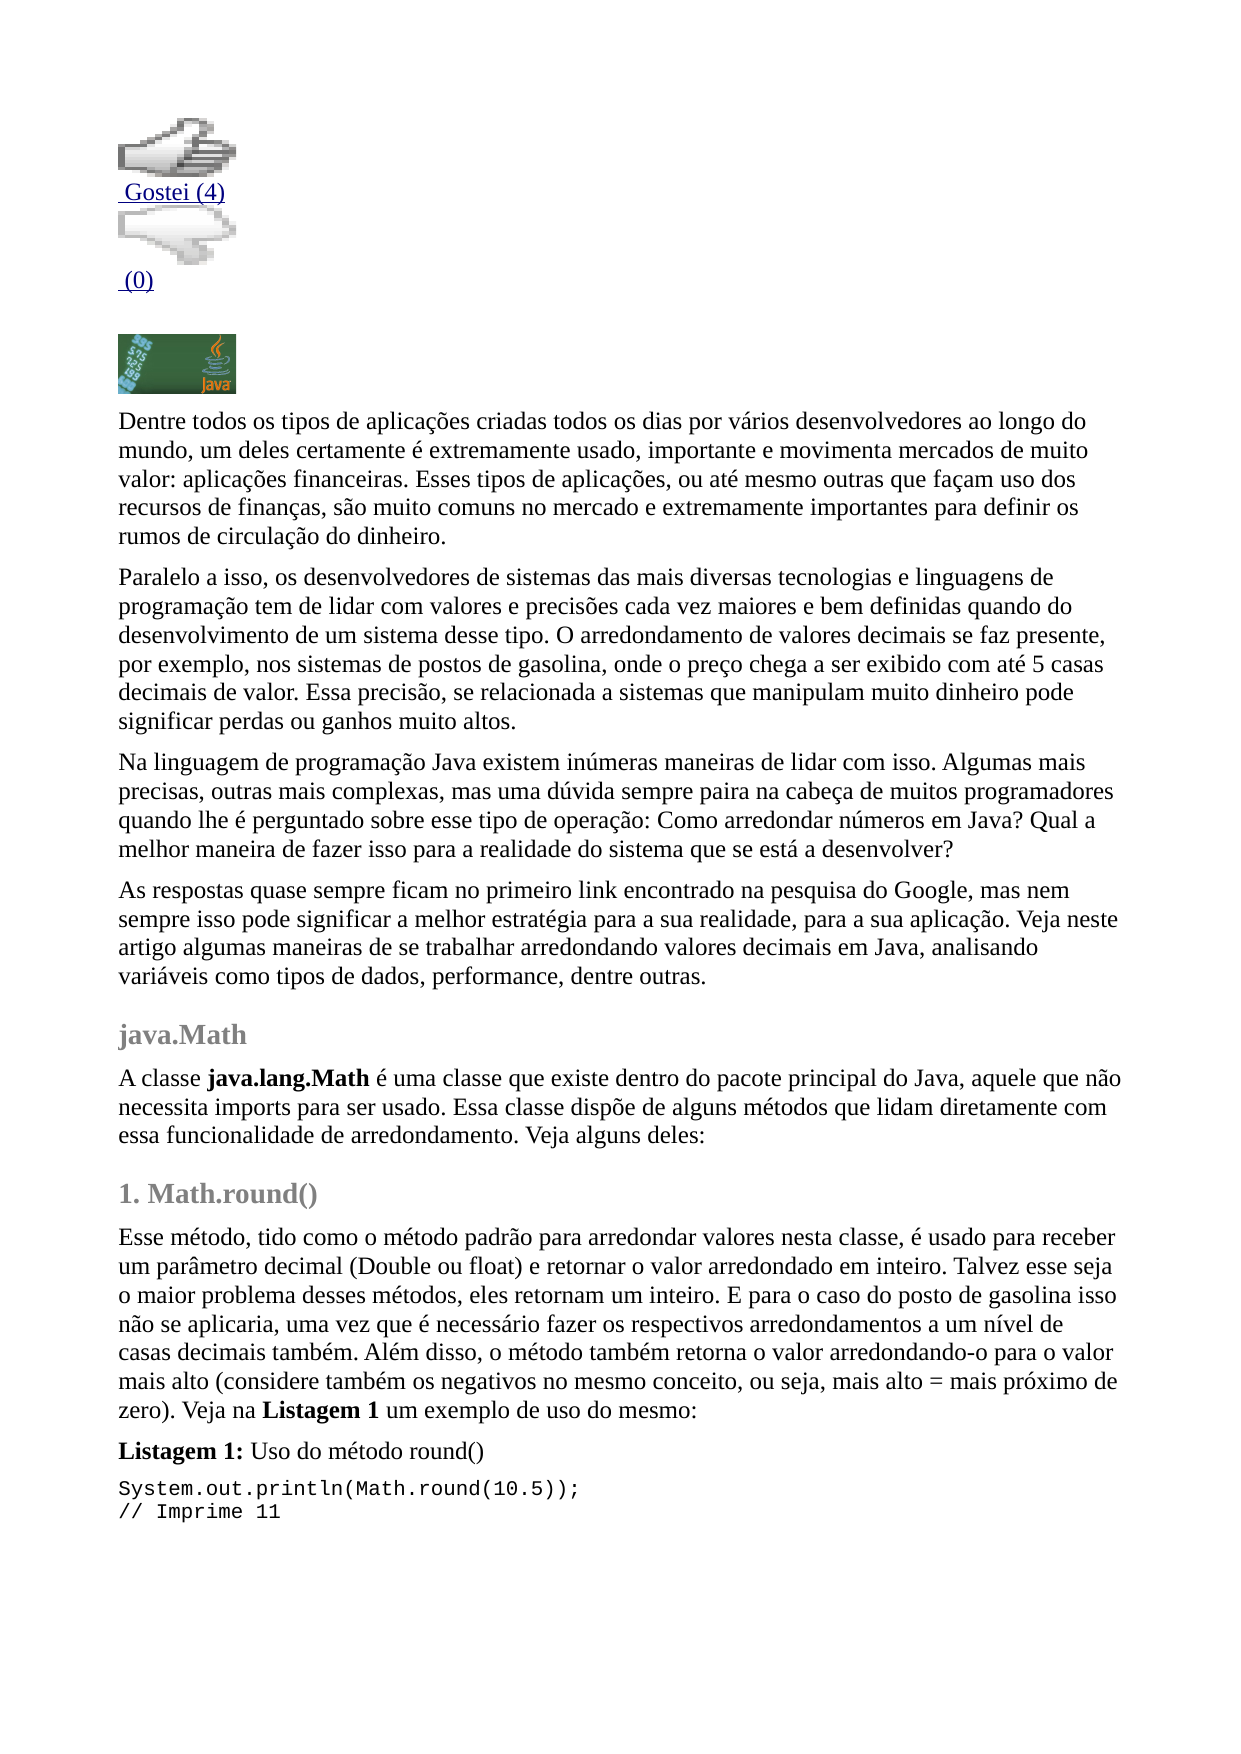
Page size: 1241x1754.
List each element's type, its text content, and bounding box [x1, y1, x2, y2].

text (0) [118, 265, 1122, 293]
text A classe java.lang.Math é uma classe que existe dentro do pacote principal do Java, aquele que não necessita imports para ser usado. Essa classe dispõe de alguns métodos que lidam diretamente com essa funcionalidade de arredondamento. Veja alguns deles: [118, 1063, 1122, 1149]
subtitle java.Math [118, 1017, 1122, 1051]
subtitle 1. Math.round() [118, 1176, 1122, 1210]
text System.out.println(Math.round(10.5)); [118, 1477, 1122, 1501]
text Dentre todos os tipos de aplicações criadas todos os dias por vários desenvolvedores ao longo do mundo, um deles certamente é extremamente usado, importante e movimenta mercados de muito valor: aplicações financeiras. Esses tipos de aplicações, ou até mesmo outras que façam uso dos recursos de finanças, são muito comuns no mercado e extremamente importantes para definir os rumos de circulação do dinheiro. [118, 406, 1122, 550]
text Na linguagem de programação Java existem inúmeras maneiras de lidar com isso. Algumas mais precisas, outras mais complexas, mas uma dúvida sempre paira na cabeça de muitos programadores quando lhe é perguntado sobre esse tipo de operação: Como arredondar números em Java? Qual a melhor maneira de fazer isso para a realidade do sistema que se está a desenvolver? [118, 747, 1122, 862]
text Listagem 1: Uso do método round() [118, 1436, 1122, 1465]
text As respostas quase sempre ficam no primeiro link encontrado na pesquisa do Google, mas nem sempre isso pode significar a melhor estratégia para a sua realidade, para a sua aplicação. Veja neste artigo algumas maneiras de se trabalhar arredondando valores decimais em Java, analisando variáveis como tipos de dados, performance, dentre outras. [118, 875, 1122, 990]
text Paralelo a isso, os desenvolvedores de sistemas das mais diversas tecnologias e linguagens de programação tem de lidar com valores e precisões cada vez maiores e bem definidas quando do desenvolvimento de um sistema desse tipo. O arredondamento de valores decimais se faz presente, por exemplo, nos sistemas de postos de gasolina, onde o preço chega a ser exibido com até 5 casas decimais de valor. Essa precisão, se relacionada a sistemas que manipulam muito dinheiro pode significar perdas ou ganhos muito altos. [118, 562, 1122, 735]
picture [118, 334, 237, 394]
text // Imprime 11 [118, 1501, 1122, 1525]
text Esse método, tido como o método padrão para arredondar valores nesta classe, é usado para receber um parâmetro decimal (Double ou float) e retornar o valor arredondado em inteiro. Talvez esse seja o maior problema desses métodos, eles retornam um inteiro. E para o caso do posto de gasolina isso não se aplicaria, uma vez que é necessário fazer os respectivos arredondamentos a um nível de casas decimais também. Além disso, o método também retorna o valor arredondando-o para o valor mais alto (considere também os negativos no mesmo conceito, ou seja, mais alto = mais próximo de zero). Veja na Listagem 1 um exemplo de uso do mesmo: [118, 1222, 1122, 1424]
picture [118, 118, 237, 177]
text Gostei (4) [118, 177, 1122, 206]
picture [118, 205, 237, 265]
